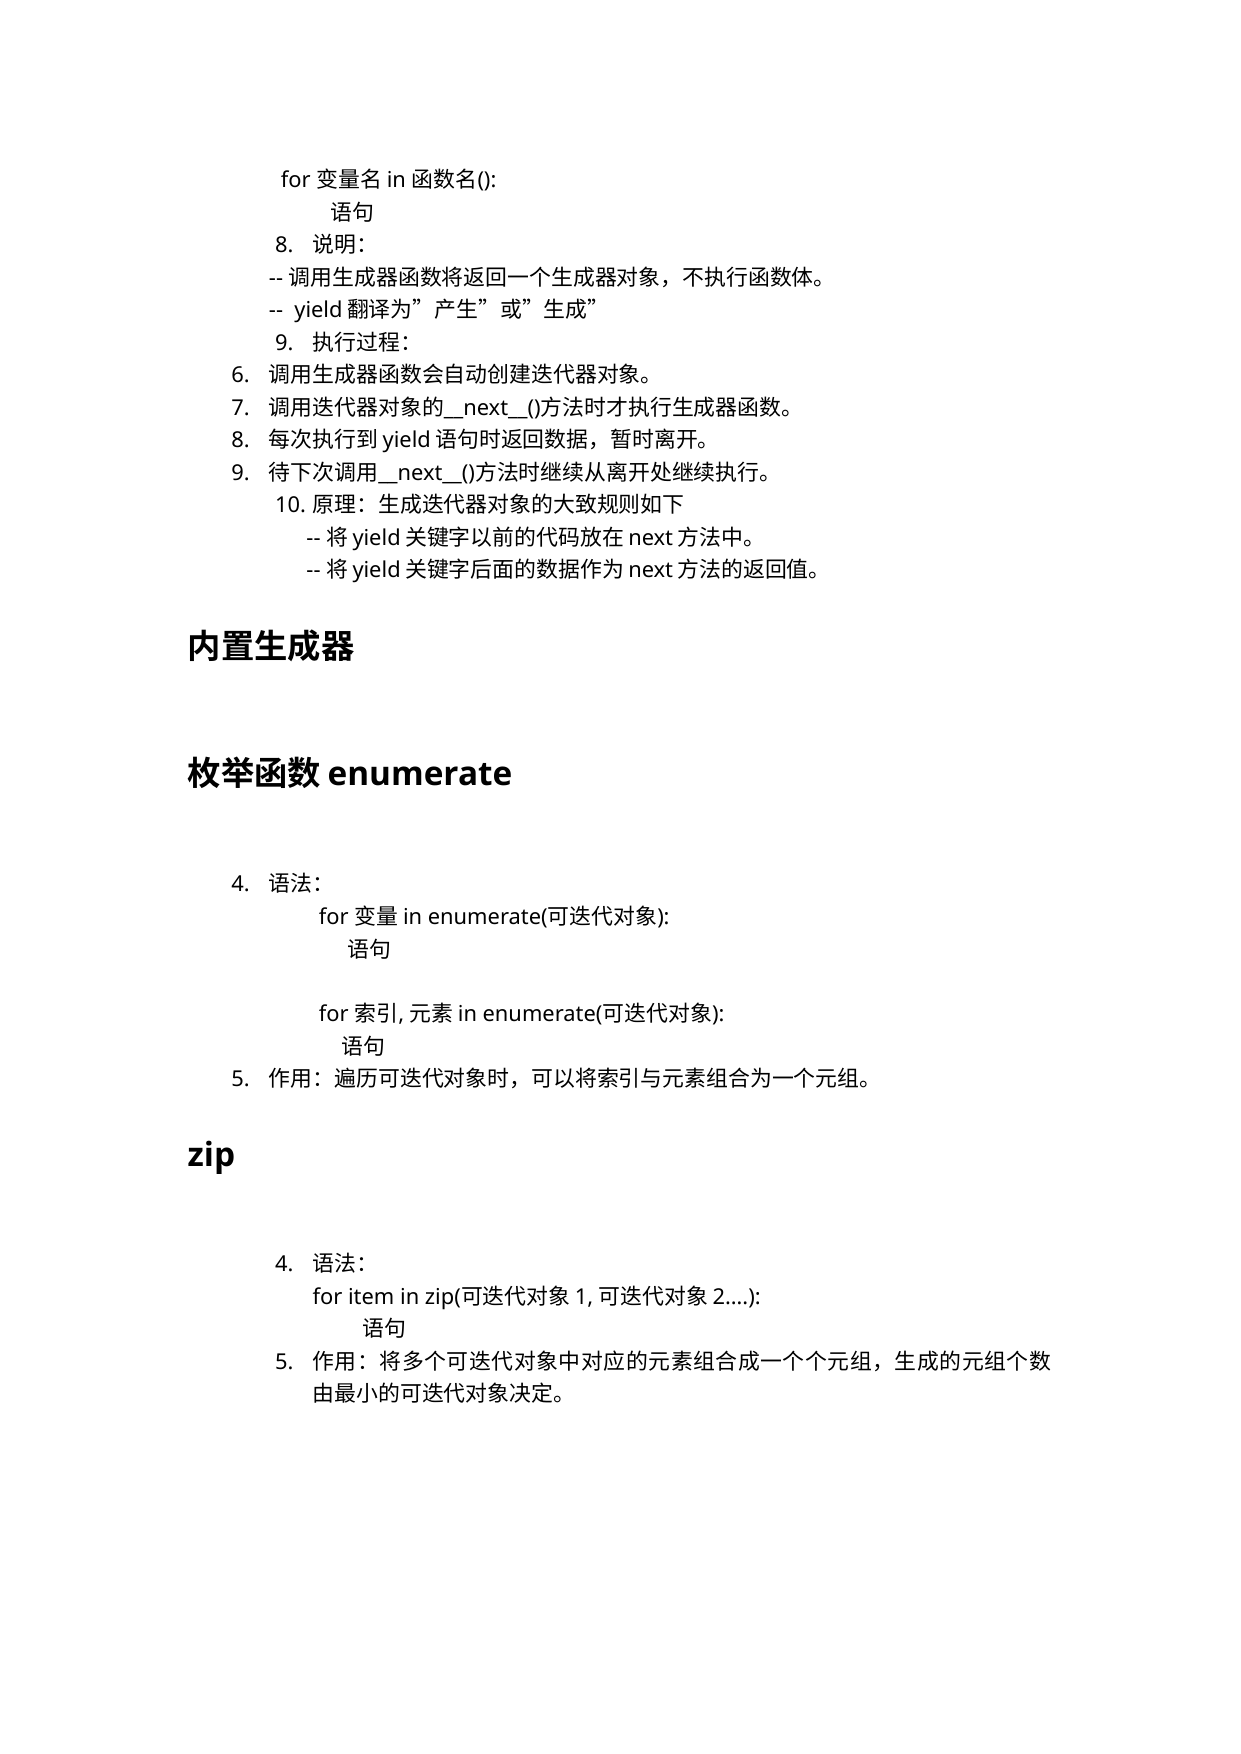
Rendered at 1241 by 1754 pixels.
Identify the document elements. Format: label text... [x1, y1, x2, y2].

list for item in zip(可迭代对象1, 可迭代对象2….): [269, 1278, 1053, 1311]
list -- 调用生成器函数将返回一个生成器对象，不执行函数体。 [269, 259, 1053, 292]
list 调用迭代器对象的__next__()方法时才执行生成器函数。 [231, 389, 1053, 422]
list 作用：遍历可迭代对象时，可以将索引与元素组合为一个元组。 [231, 1061, 1053, 1094]
list 调用生成器函数会自动创建迭代器对象。 [231, 357, 1053, 389]
subtitle 内置生成器 [187, 612, 1053, 677]
list 作用：将多个可迭代对象中对应的元素组合成一个个元组，生成的元组个数由最小的可迭代对象决定。 [275, 1343, 1053, 1408]
list 语句 [269, 1311, 1053, 1343]
list for 变量名 in 函数名(): [269, 162, 1053, 194]
list -- 将yield关键字以前的代码放在next方法中。 [306, 519, 1053, 552]
text for 索引, 元素in enumerate(可迭代对象): [319, 996, 1053, 1029]
subtitle 枚举函数enumerate [187, 739, 1053, 804]
subtitle zip [187, 1121, 1053, 1186]
list 待下次调用__next__()方法时继续从离开处继续执行。 [231, 454, 1053, 487]
list 原理：生成迭代器对象的大致规则如下 [275, 487, 1053, 519]
list 每次执行到yield语句时返回数据，暂时离开。 [231, 422, 1053, 454]
list -- 将yield关键字后面的数据作为next方法的返回值。 [306, 552, 1053, 584]
list 说明： [275, 227, 1053, 259]
list -- yield翻译为”产生”或”生成” [269, 292, 1053, 324]
list 语句 [269, 194, 1053, 227]
list 语法： [275, 1246, 1053, 1278]
text 语句 [319, 1029, 1053, 1061]
text 语句 [319, 931, 1053, 964]
list 执行过程： [275, 324, 1053, 357]
list 语法： [231, 866, 1053, 899]
text for 变量 in enumerate(可迭代对象): [319, 899, 1053, 931]
